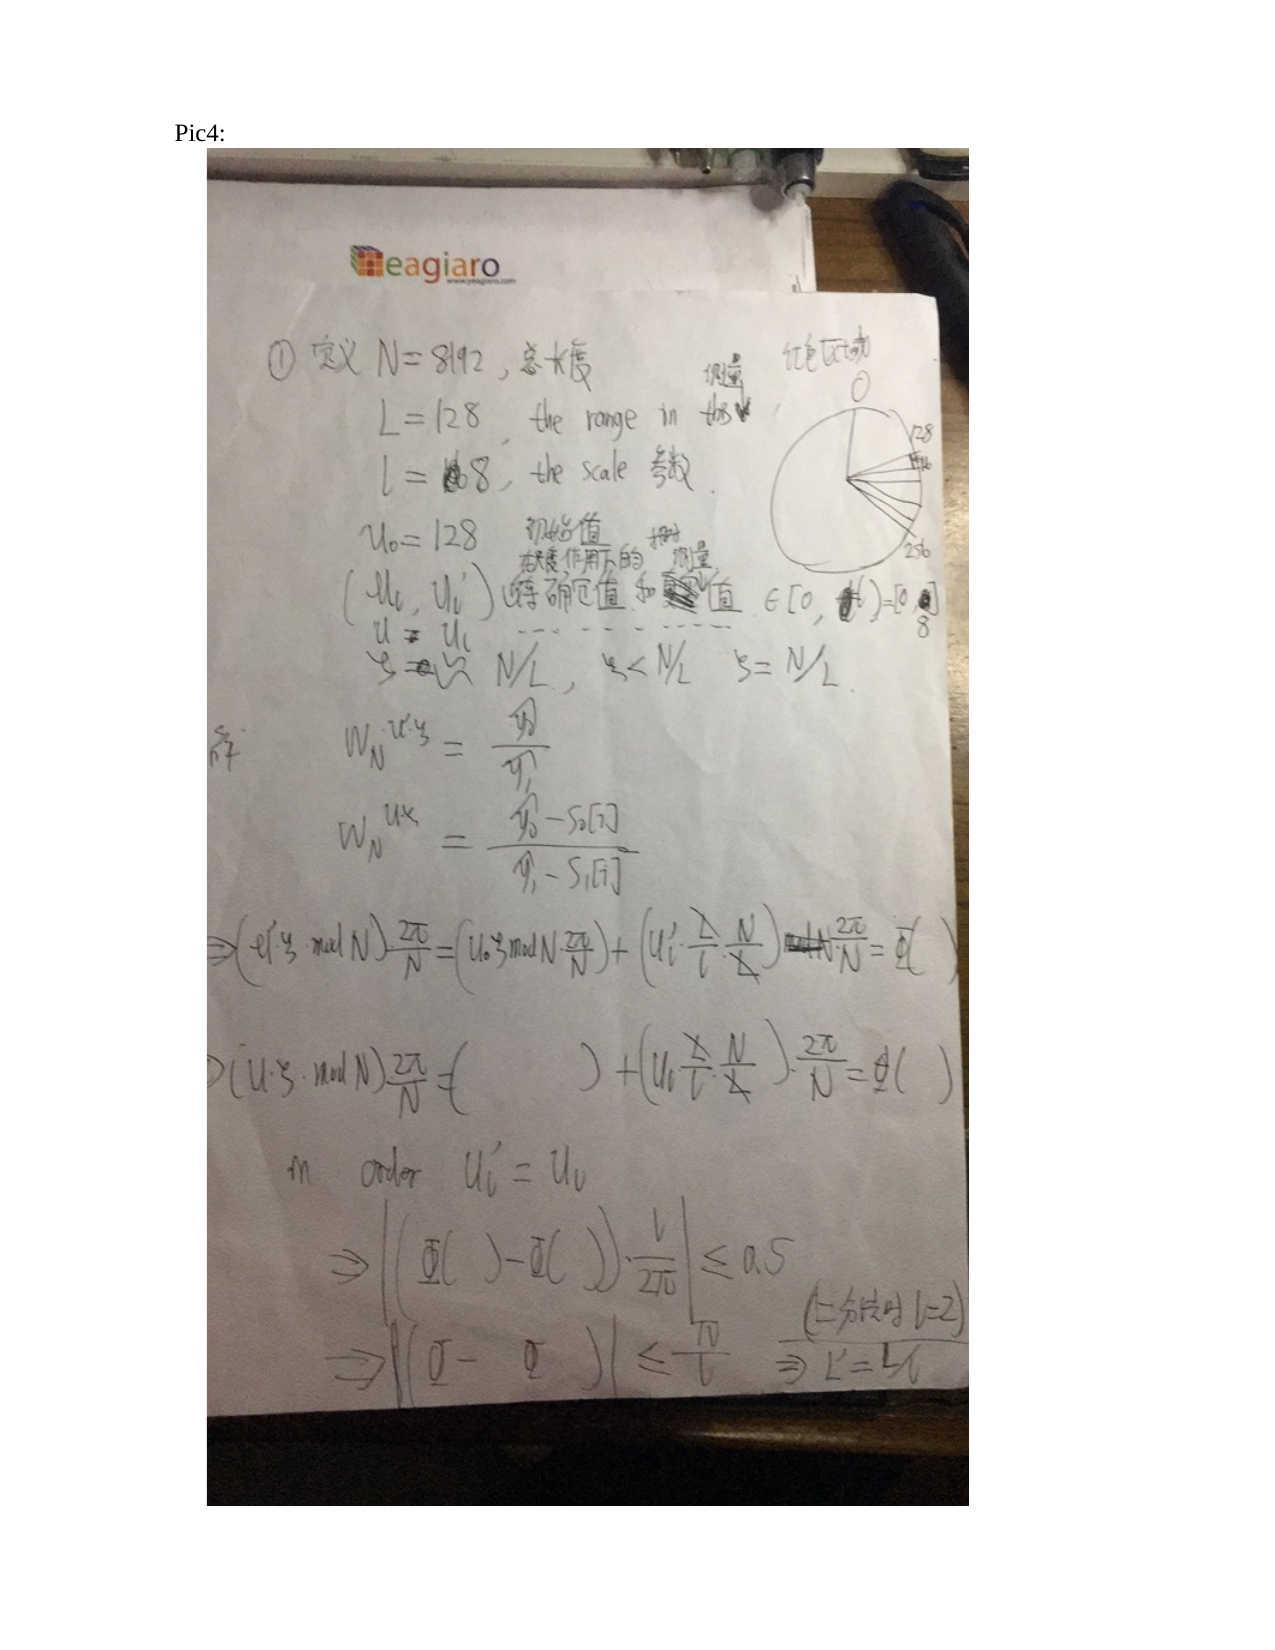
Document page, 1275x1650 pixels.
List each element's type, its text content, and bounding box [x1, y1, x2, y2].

text Pic4: [118, 118, 1157, 147]
picture [206, 148, 969, 1506]
